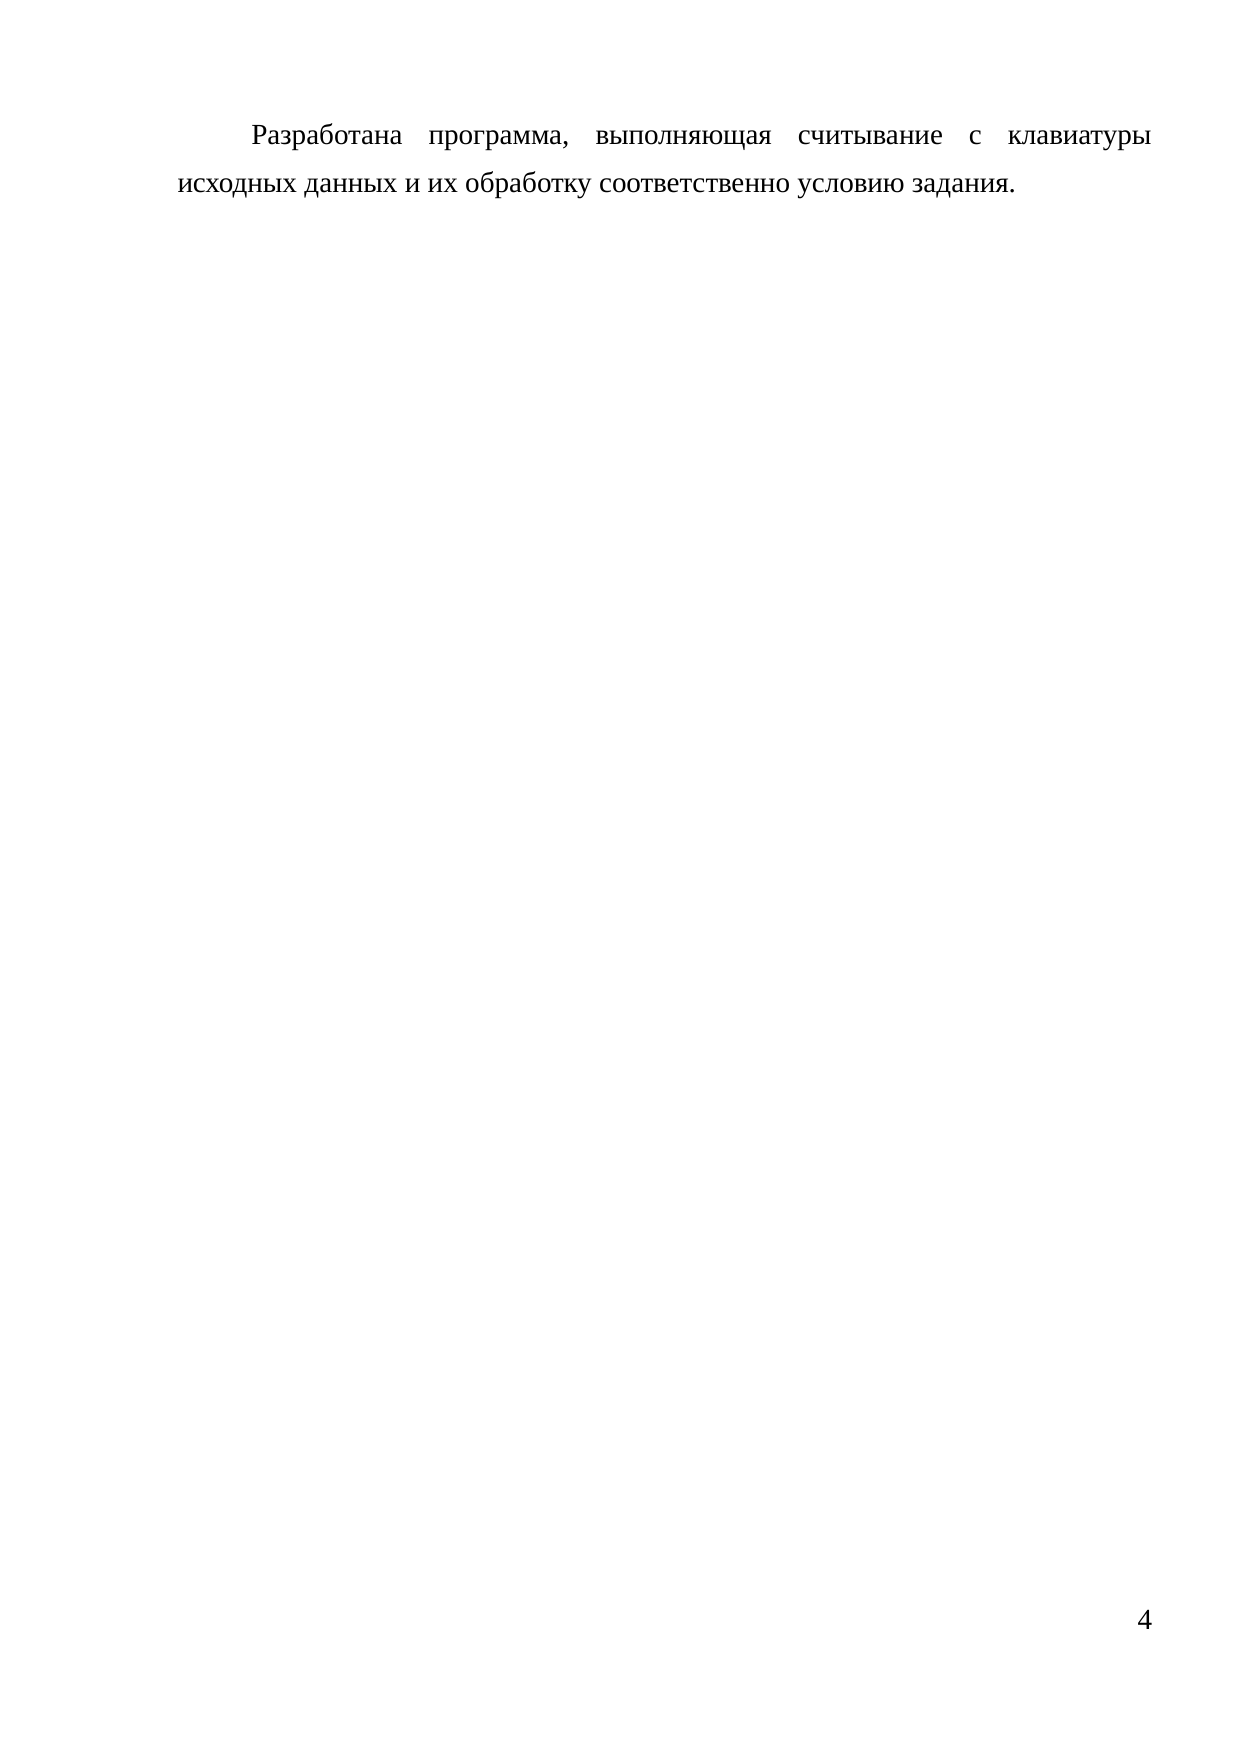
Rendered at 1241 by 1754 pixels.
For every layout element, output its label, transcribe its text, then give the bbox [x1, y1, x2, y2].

text Разработана программа, выполняющая считывание с клавиатуры исходных данных и их обработку соответственно условию задания. [177, 118, 1152, 199]
